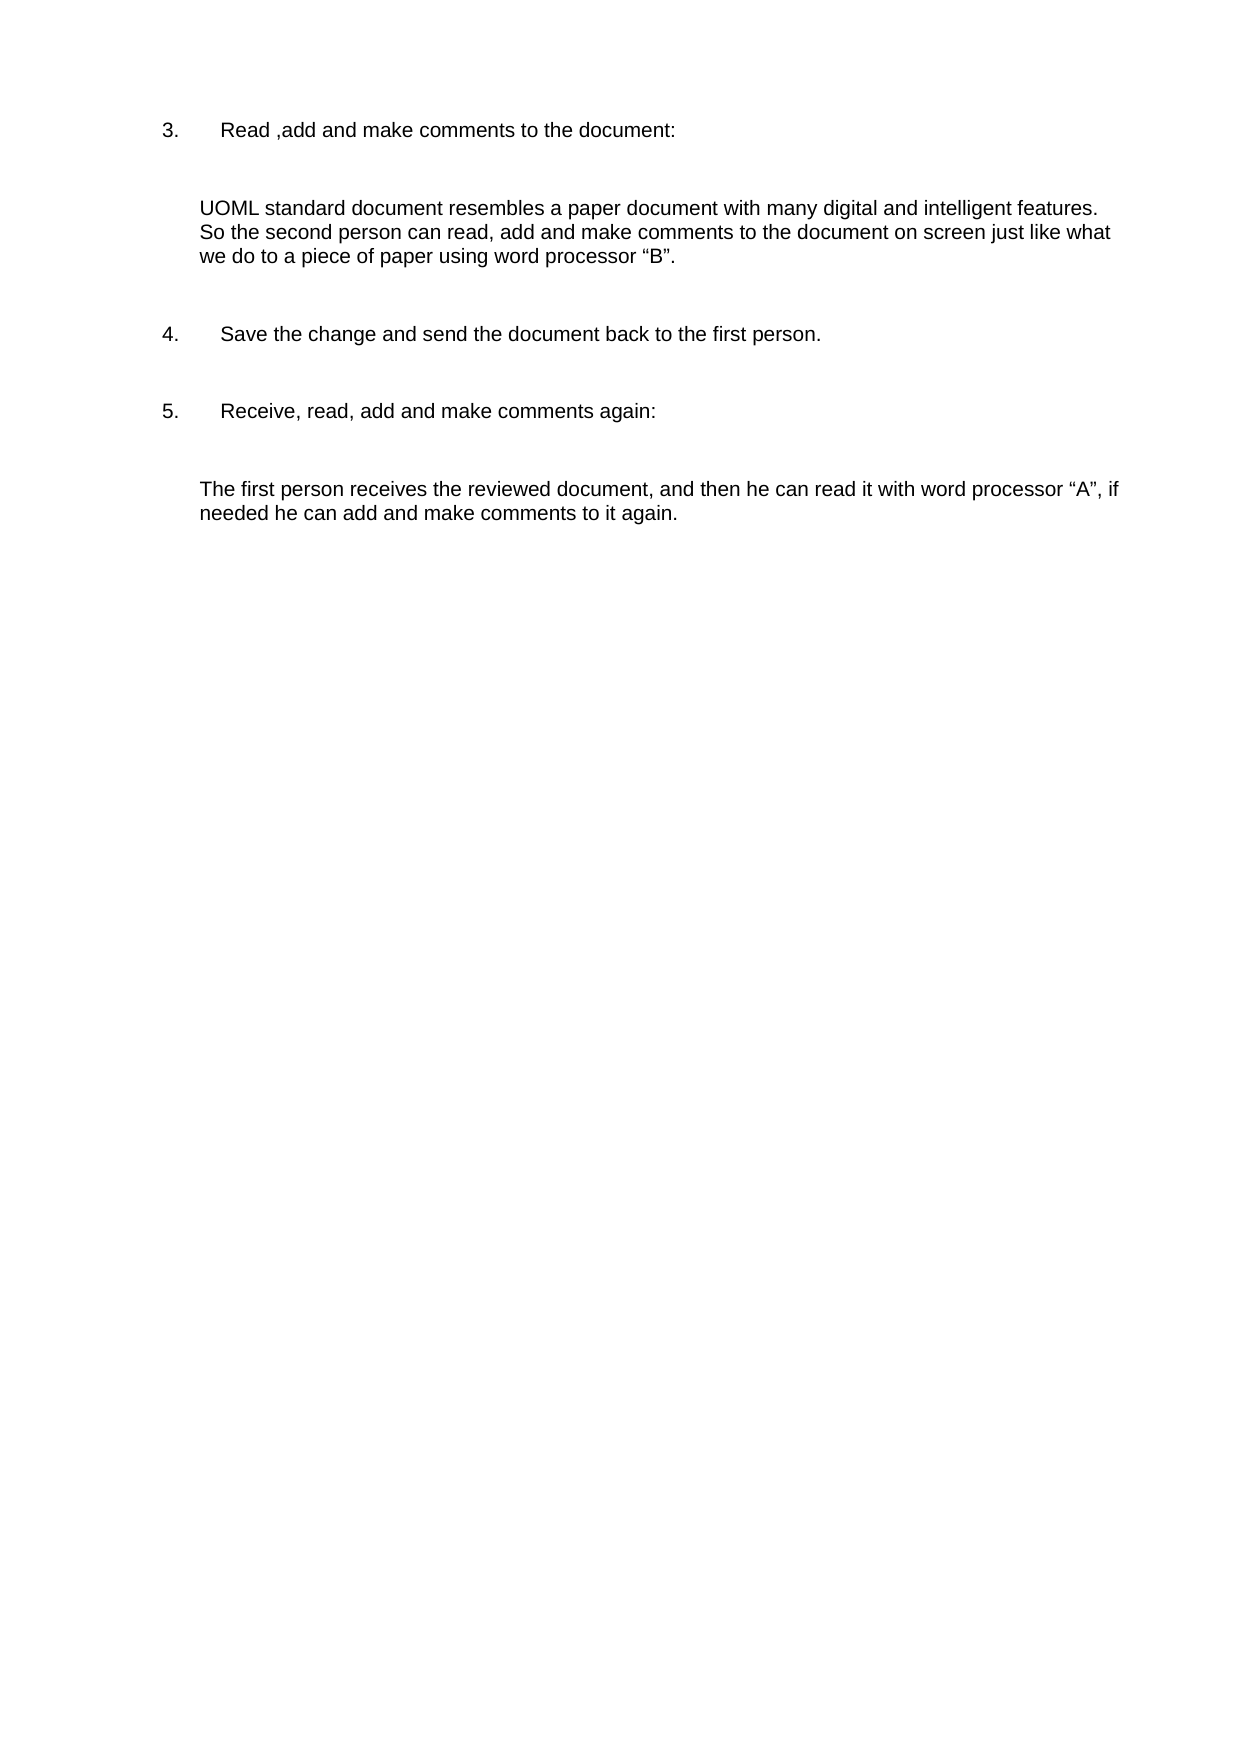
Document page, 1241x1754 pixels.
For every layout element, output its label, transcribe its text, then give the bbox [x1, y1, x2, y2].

text 5. Receive, read, add and make comments again: [162, 399, 1122, 423]
text 4. Save the change and send the document back to the first person. [162, 321, 1122, 345]
text The first person receives the reviewed document, and then he can read it with word processor “A”, if needed he can add and make comments to it again. [199, 477, 1122, 525]
text 3. Read ,add and make comments to the document: [162, 118, 1122, 142]
text UOML standard document resembles a paper document with many digital and intelligent features. So the second person can read, add and make comments to the document on screen just like what we do to a piece of paper using word processor “B”. [199, 196, 1122, 268]
